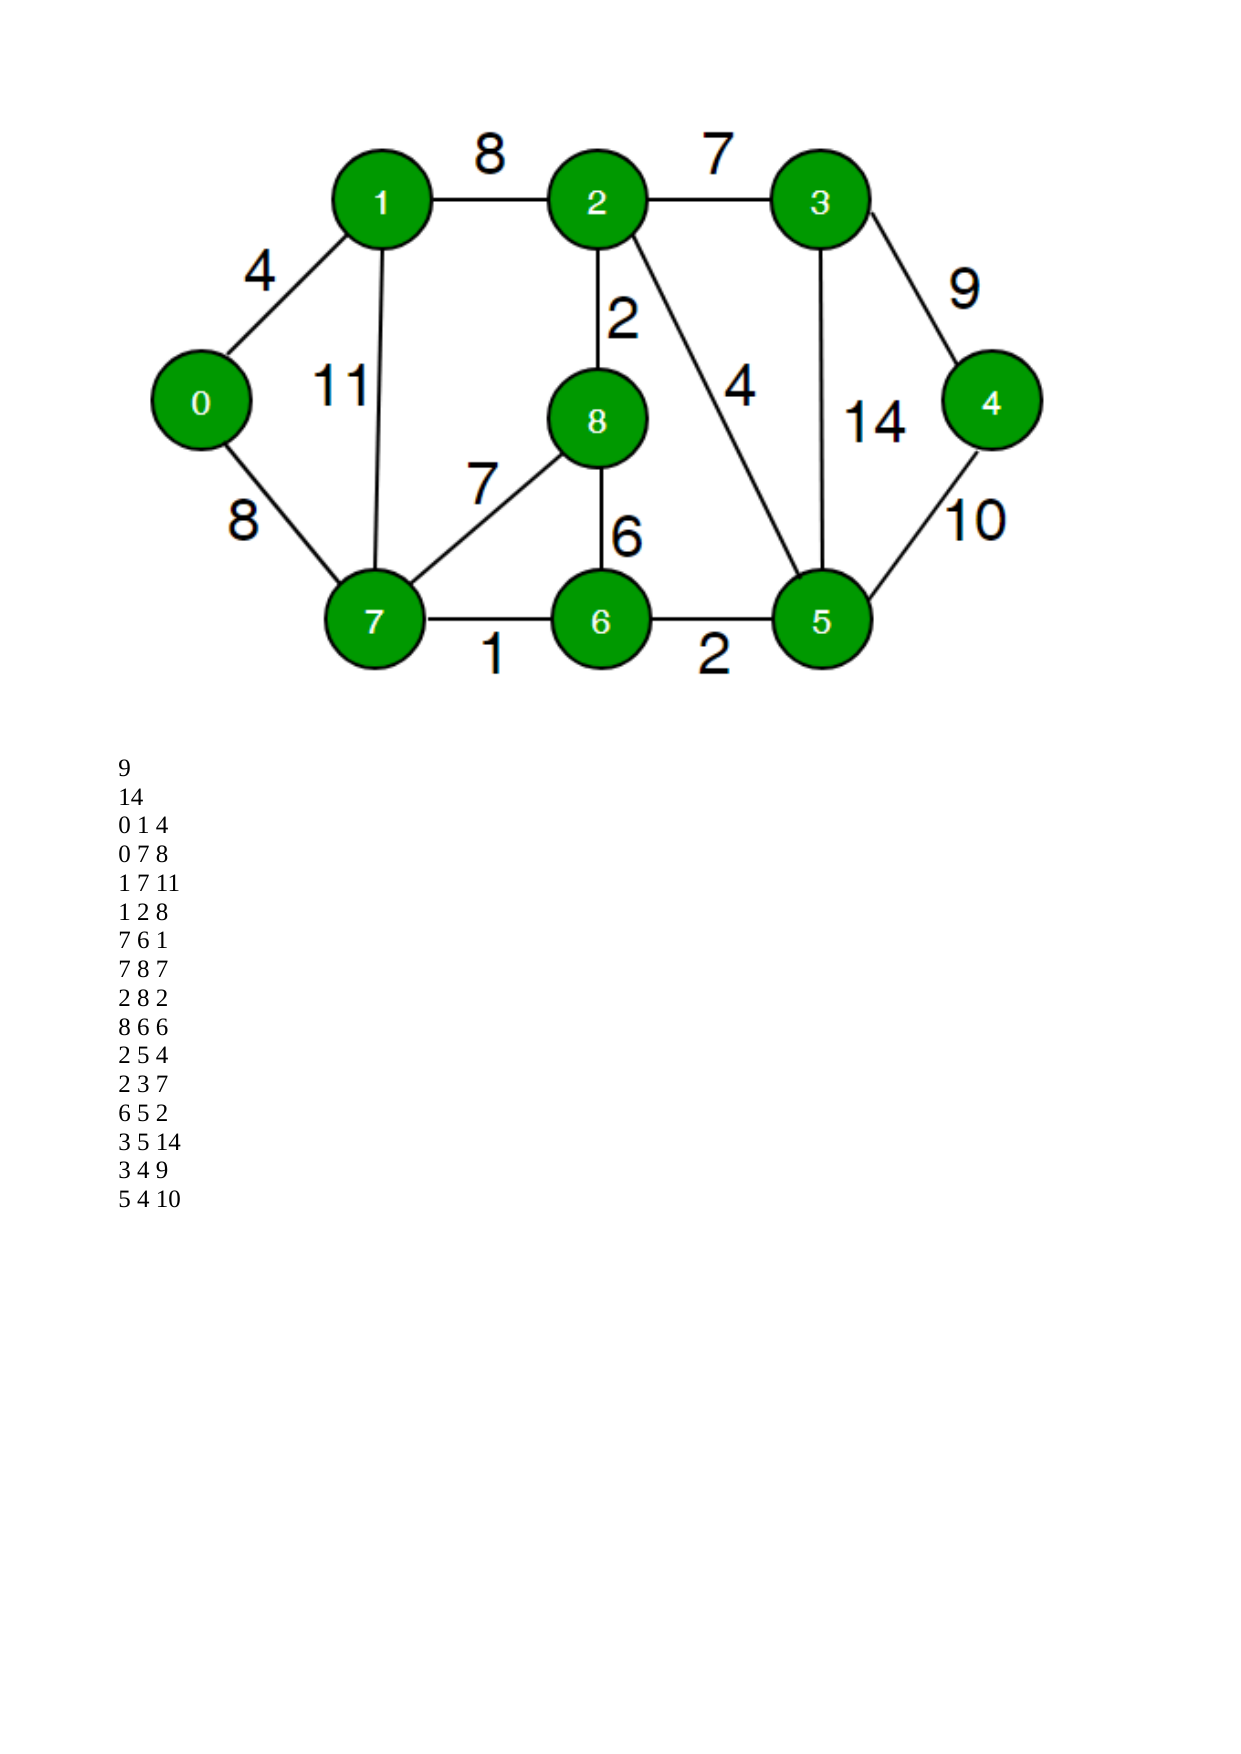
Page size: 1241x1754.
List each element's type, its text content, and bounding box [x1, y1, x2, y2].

picture [118, 118, 1073, 696]
text 2 5 4 [118, 1040, 1122, 1069]
text 14 [118, 782, 1122, 810]
text 3 4 9 [118, 1155, 1122, 1184]
text 5 4 10 [118, 1184, 1122, 1213]
text 2 3 7 [118, 1069, 1122, 1098]
text 3 5 14 [118, 1127, 1122, 1155]
text 9 [118, 753, 1122, 782]
text 7 8 7 [118, 954, 1122, 983]
text 7 6 1 [118, 925, 1122, 954]
text 0 1 4 [118, 810, 1122, 839]
text 1 7 11 [118, 868, 1122, 897]
text 0 7 8 [118, 839, 1122, 868]
text 8 6 6 [118, 1012, 1122, 1040]
text 1 2 8 [118, 897, 1122, 925]
text 6 5 2 [118, 1098, 1122, 1127]
text 2 8 2 [118, 983, 1122, 1012]
